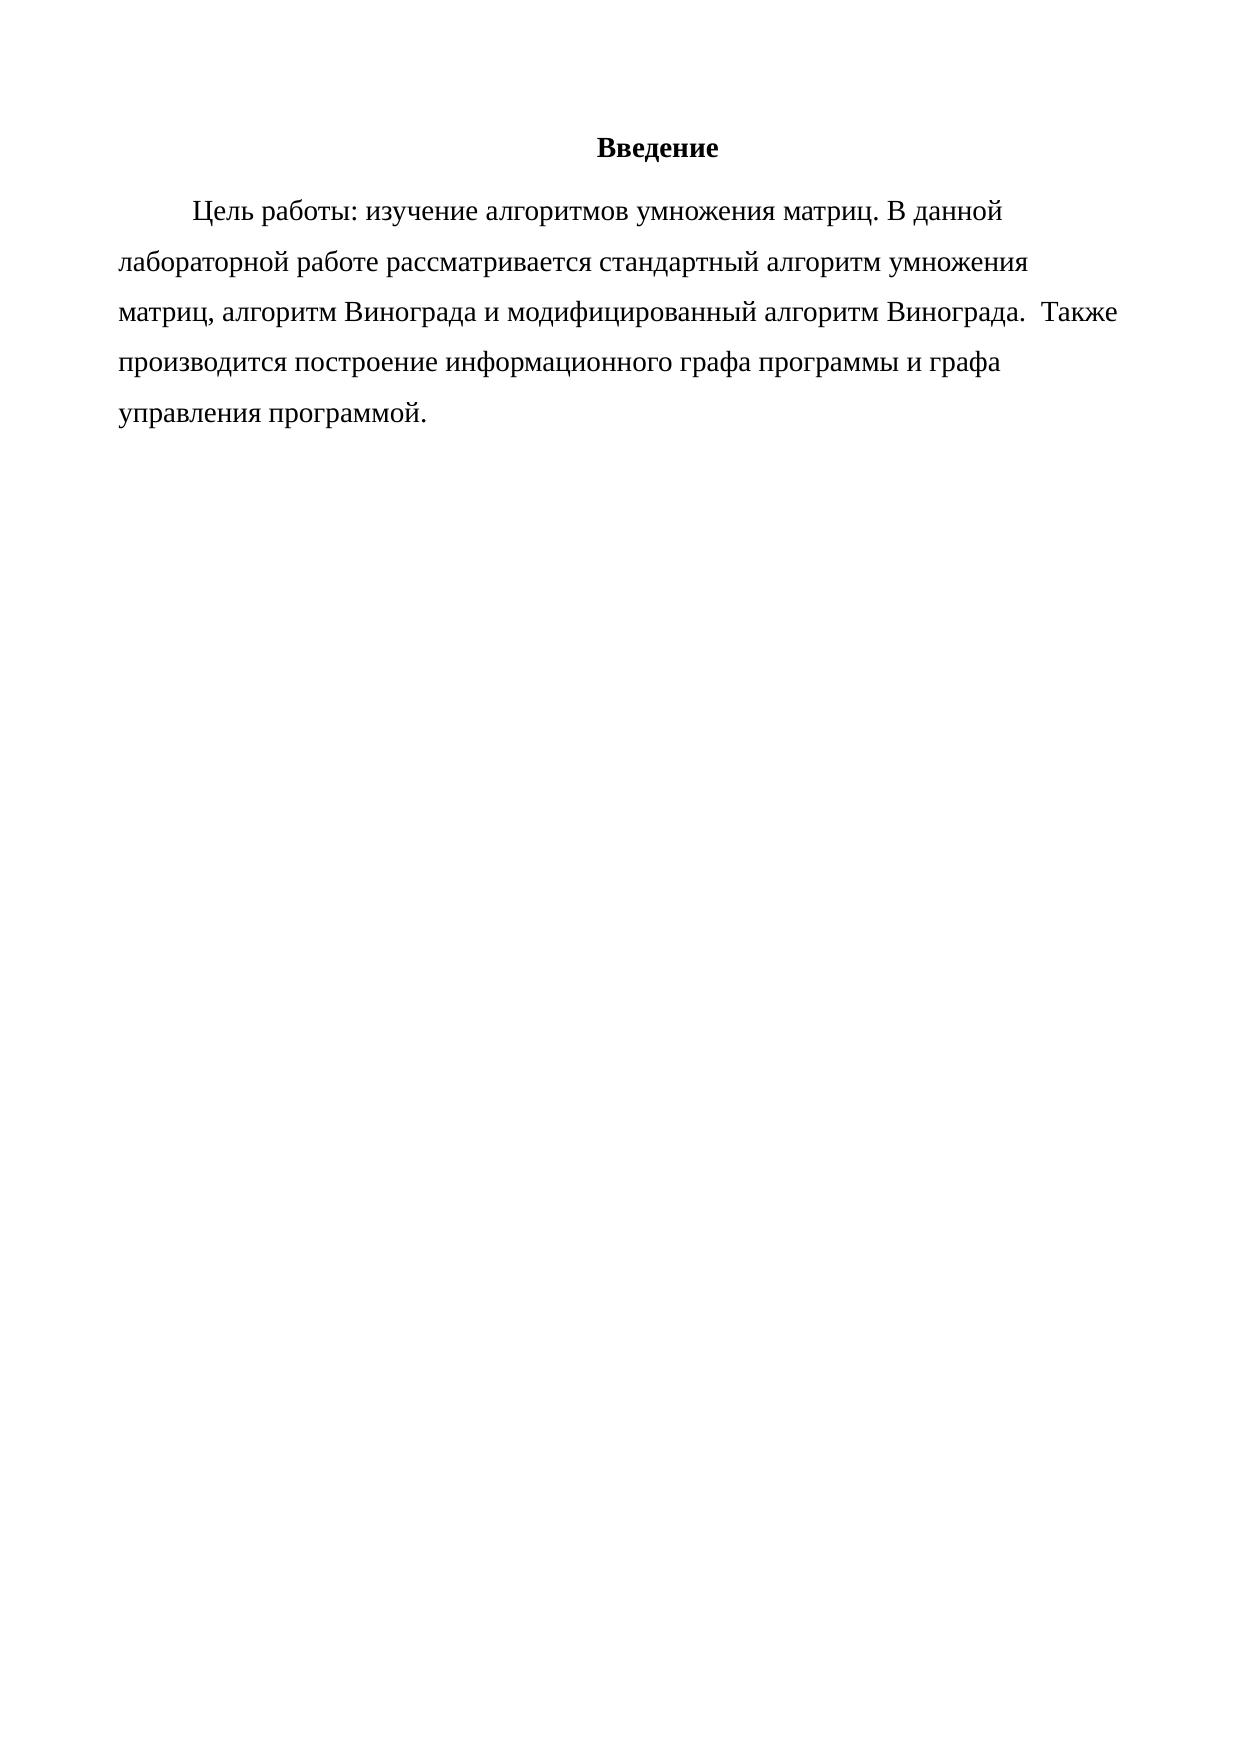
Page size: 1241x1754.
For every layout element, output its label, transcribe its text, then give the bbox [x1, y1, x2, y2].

list Введение [156, 131, 1122, 164]
text Цель работы: изучение алгоритмов умножения матриц. В данной лабораторной работе рассматривается стандартный алгоритм умножения матриц, алгоритм Винограда и модифицированный алгоритм Винограда. Также производится построение информационного графа программы и графа управления программой. [118, 193, 1122, 428]
